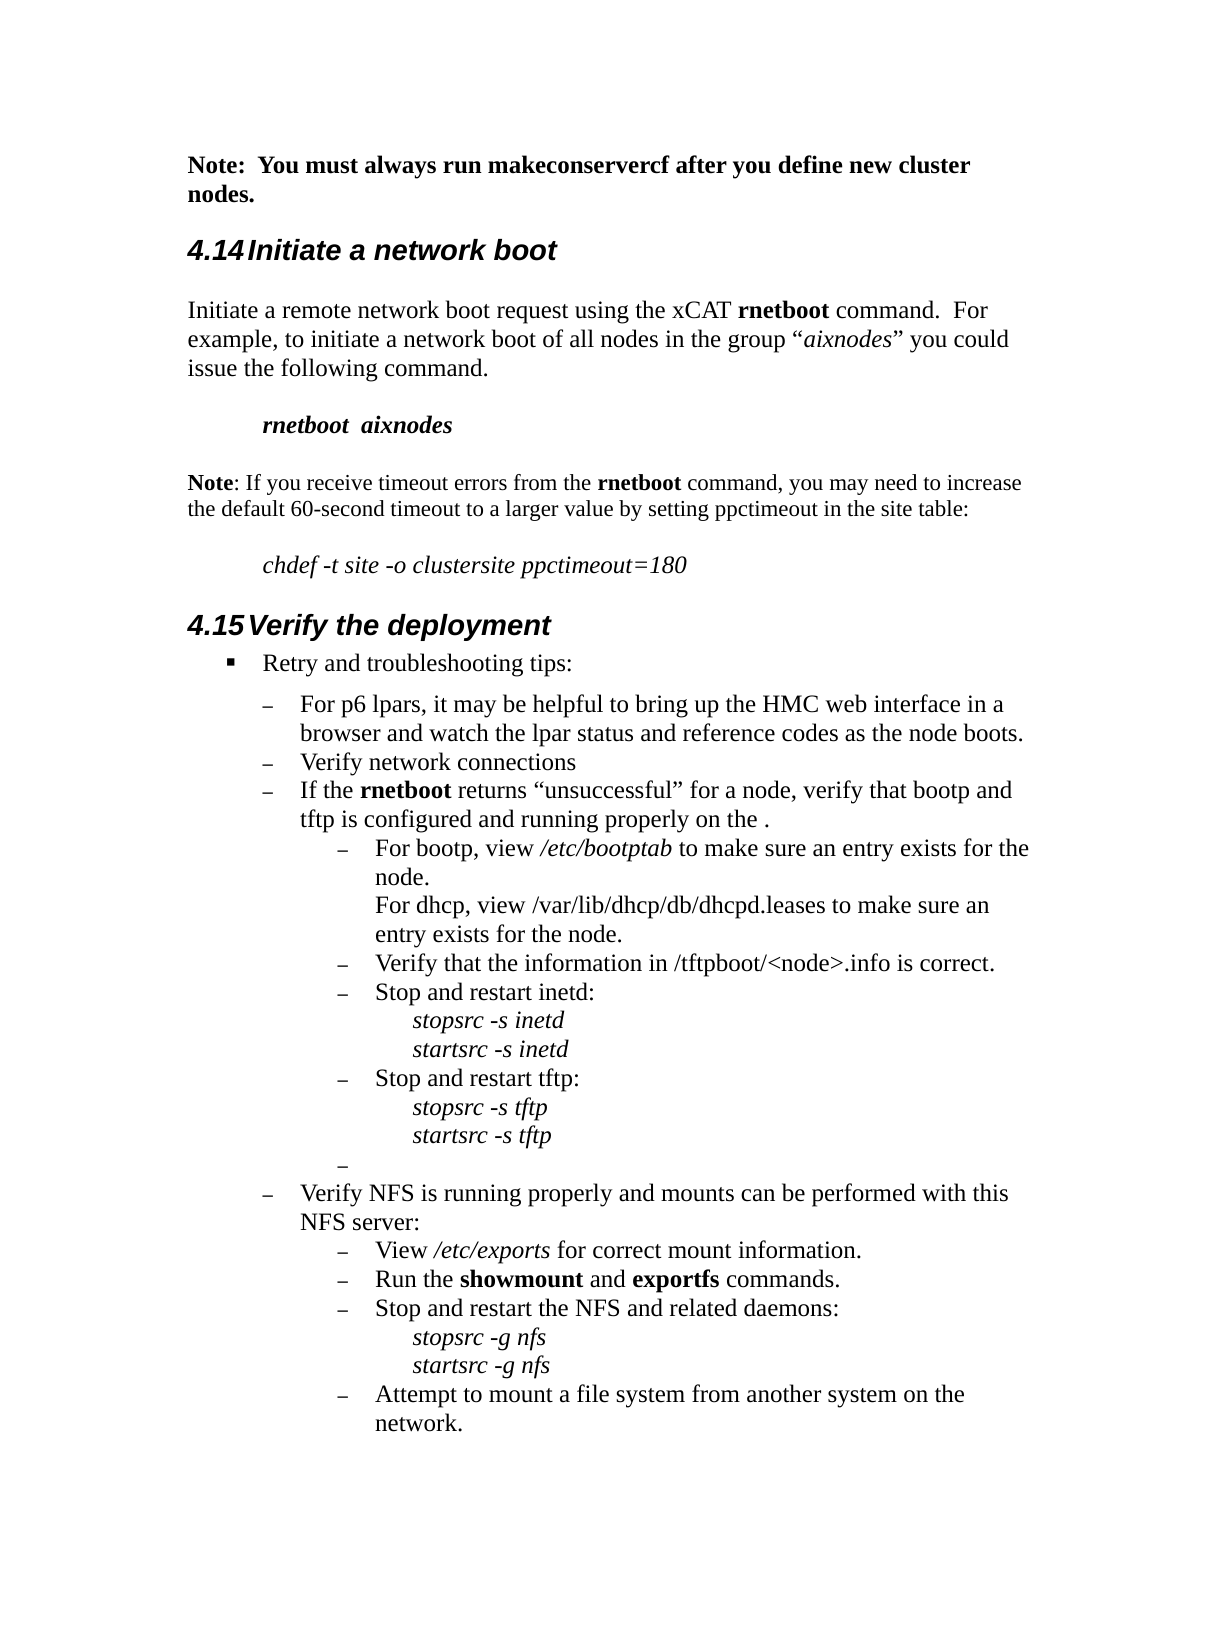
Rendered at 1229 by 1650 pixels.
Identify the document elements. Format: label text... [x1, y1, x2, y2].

text rnetboot aixnodes [262, 411, 1041, 439]
text Note: If you receive timeout errors from the rnetboot command, you may need to increase the default 60-second timeout to a larger value by setting ppctimeout in the site table: [187, 468, 1041, 521]
list startsrc -s tftp [412, 1121, 1041, 1149]
list Verify that the information in /tftpboot/<node>.info is correct. [337, 948, 1041, 977]
list Verify network connections [262, 747, 1041, 776]
list stopsrc -s inetd [412, 1006, 1041, 1034]
list For bootp, view /etc/bootptab to make sure an entry exists for the node. [337, 833, 1041, 891]
list For dhcp, view /var/lib/dhcp/db/dhcpd.leases to make sure an entry exists for the node. [337, 891, 1041, 948]
list Stop and restart tftp: [337, 1063, 1041, 1092]
list View /etc/exports for correct mount information. [337, 1236, 1041, 1264]
list If the rnetboot returns “unsuccessful” for a node, verify that bootp and tftp is configured and running properly on the . [262, 776, 1041, 833]
subtitle Initiate a network boot [187, 232, 1041, 266]
list stopsrc -g nfs [412, 1322, 1041, 1351]
list For p6 lpars, it may be helpful to bring up the HMC web interface in a browser and watch the lpar status and reference codes as the node boots. [262, 689, 1041, 747]
subtitle Verify the deployment [187, 608, 1041, 642]
list Stop and restart the NFS and related daemons: [337, 1293, 1041, 1322]
text Initiate a remote network boot request using the xCAT rnetboot command. For example, to initiate a network boot of all nodes in the group “aixnodes” you could issue the following command. [187, 295, 1041, 381]
list Retry and troubleshooting tips: [225, 648, 1041, 677]
list Attempt to mount a file system from another system on the network. [337, 1379, 1041, 1437]
list Verify NFS is running properly and mounts can be performed with this NFS server: [262, 1178, 1041, 1236]
list startsrc -g nfs [412, 1351, 1041, 1379]
list stopsrc -s tftp [412, 1092, 1041, 1121]
list startsrc -s inetd [412, 1034, 1041, 1063]
text chdef -t site -o clustersite ppctimeout=180 [262, 550, 1041, 579]
list Run the showmount and exportfs commands. [337, 1264, 1041, 1293]
text Note: You must always run makeconservercf after you define new cluster nodes. [187, 150, 1041, 207]
list Stop and restart inetd: [337, 977, 1041, 1006]
